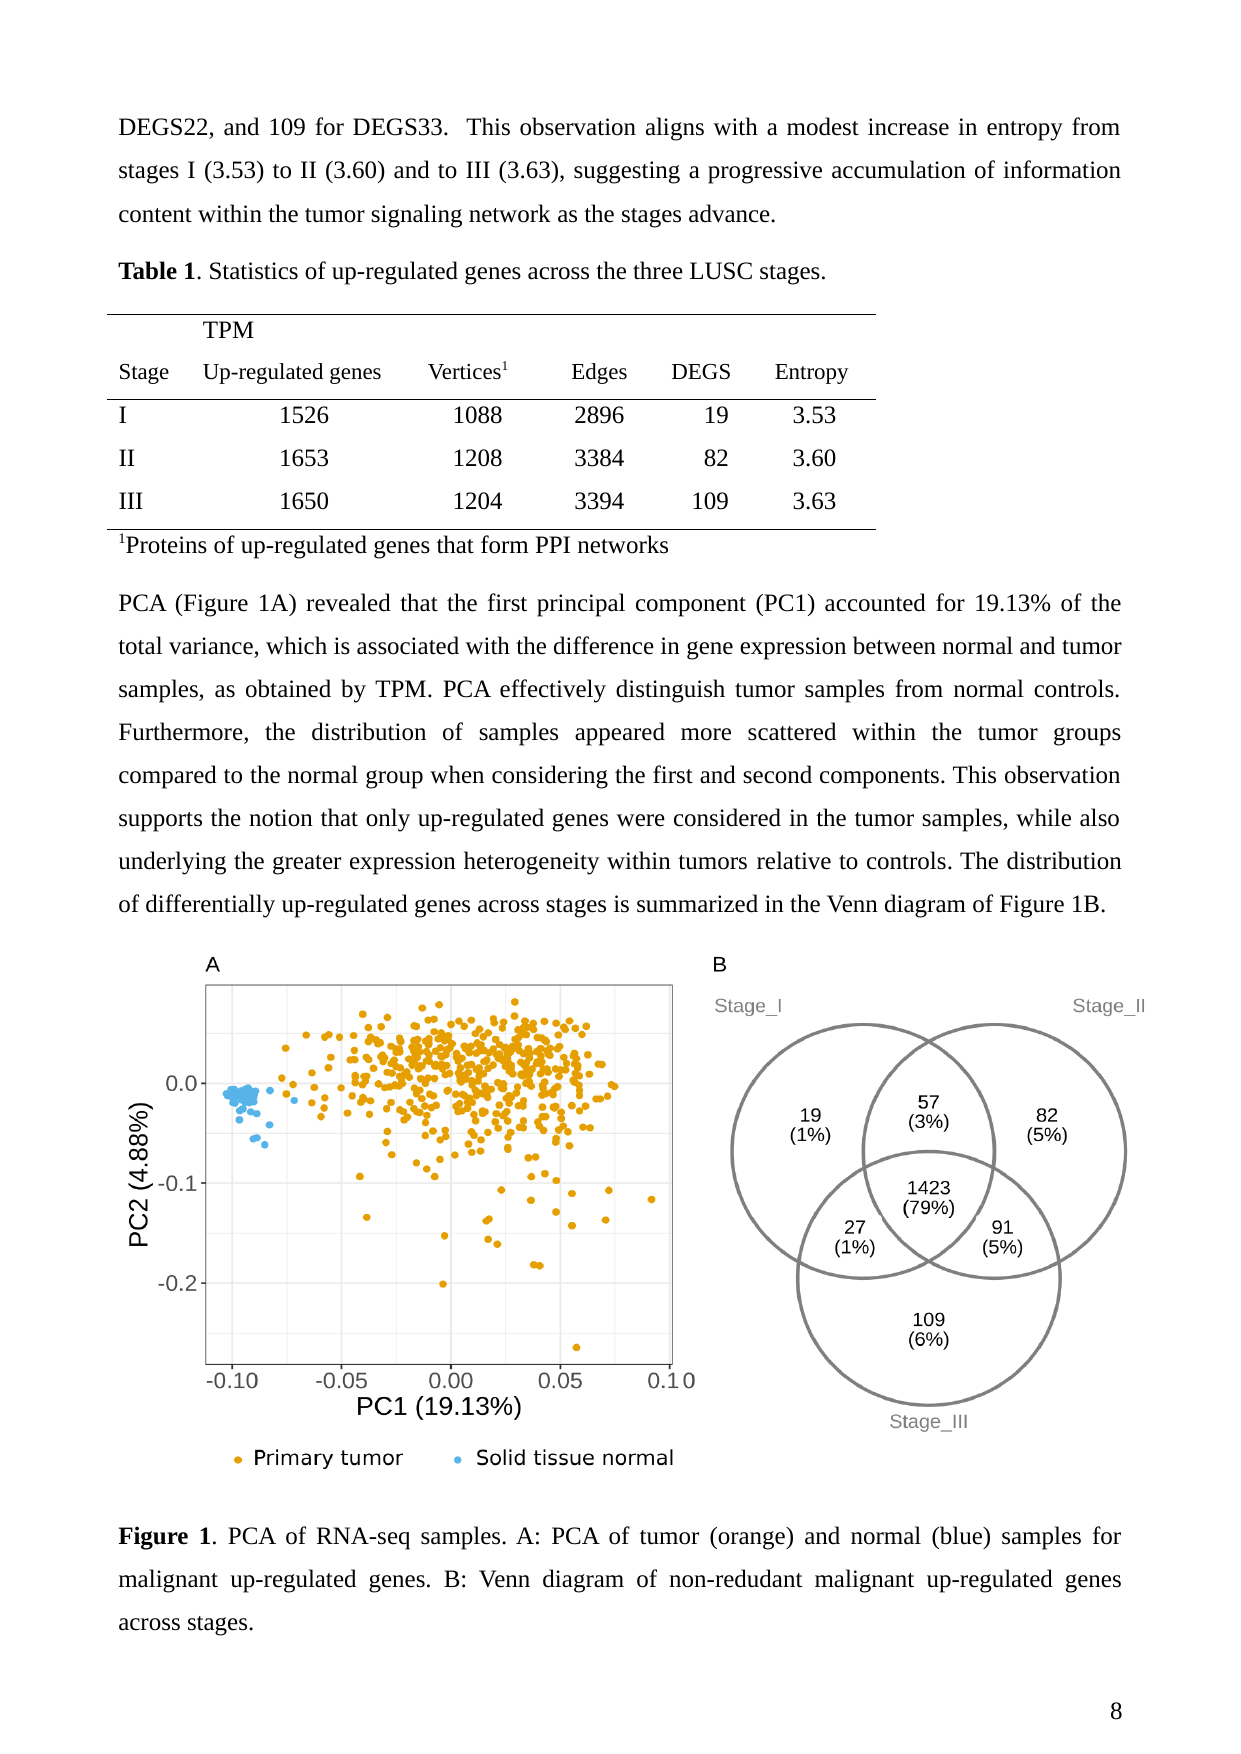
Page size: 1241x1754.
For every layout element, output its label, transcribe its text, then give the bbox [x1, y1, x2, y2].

table_cell 19 [660, 400, 763, 443]
table_cell DEGS [660, 358, 763, 399]
table_cell II [107, 443, 191, 486]
table_cell Entropy [763, 358, 876, 399]
table_cell 109 [660, 486, 763, 529]
table_cell 1088 [416, 400, 538, 443]
table_cell III [107, 486, 191, 529]
text 1Proteins of up-regulated genes that form PPI networks [118, 530, 1122, 559]
table_cell 3.60 [763, 443, 876, 486]
table_cell Edges [538, 358, 660, 399]
table_cell 3.53 [763, 400, 876, 443]
table_cell I [107, 400, 191, 443]
table_cell 82 [660, 443, 763, 486]
picture [120, 948, 1161, 1491]
table_cell 3384 [538, 443, 660, 486]
table_cell 1650 [191, 486, 416, 529]
table_cell 1208 [416, 443, 538, 486]
text PCA (Figure 1A) revealed that the first principal component (PC1) accounted for 19.13% of the total variance, which is associated with the difference in gene expression between normal and tumor samples, as obtained by TPM. PCA effectively distinguish tumor samples from normal controls. Furthermore, the distribution of samples appeared more scattered within the tumor groups compared to the normal group when considering the first and second components. This observation supports the notion that only up-regulated genes were considered in the tumor samples, while also underlying the greater expression heterogeneity within tumors relative to controls. The distribution of differentially up-regulated genes across stages is summarized in the Venn diagram of Figure 1B. [118, 588, 1122, 918]
text Figure 1. PCA of RNA-seq samples. A: PCA of tumor (orange) and normal (blue) samples for malignant up-regulated genes. B: Venn diagram of non-redudant malignant up-regulated genes across stages. [118, 1521, 1122, 1636]
text Table 1. Statistics of up-regulated genes across the three LUSC stages. [118, 256, 1122, 285]
table_cell 3.63 [763, 486, 876, 529]
table_header [107, 315, 191, 358]
table_cell 2896 [538, 400, 660, 443]
table_cell 1204 [416, 486, 538, 529]
table_cell Up-regulated genes [191, 358, 416, 399]
table_cell 1653 [191, 443, 416, 486]
table_cell Stage [107, 358, 191, 399]
table_cell 3394 [538, 486, 660, 529]
table_cell Vertices1 [416, 358, 538, 399]
table_header TPM [191, 315, 876, 358]
text DEGS22, and 109 for DEGS33. This observation aligns with a modest increase in entropy from stages I (3.53) to II (3.60) and to III (3.63), suggesting a progressive accumulation of information content within the tumor signaling network as the stages advance. [118, 112, 1122, 227]
table_cell 1526 [191, 400, 416, 443]
